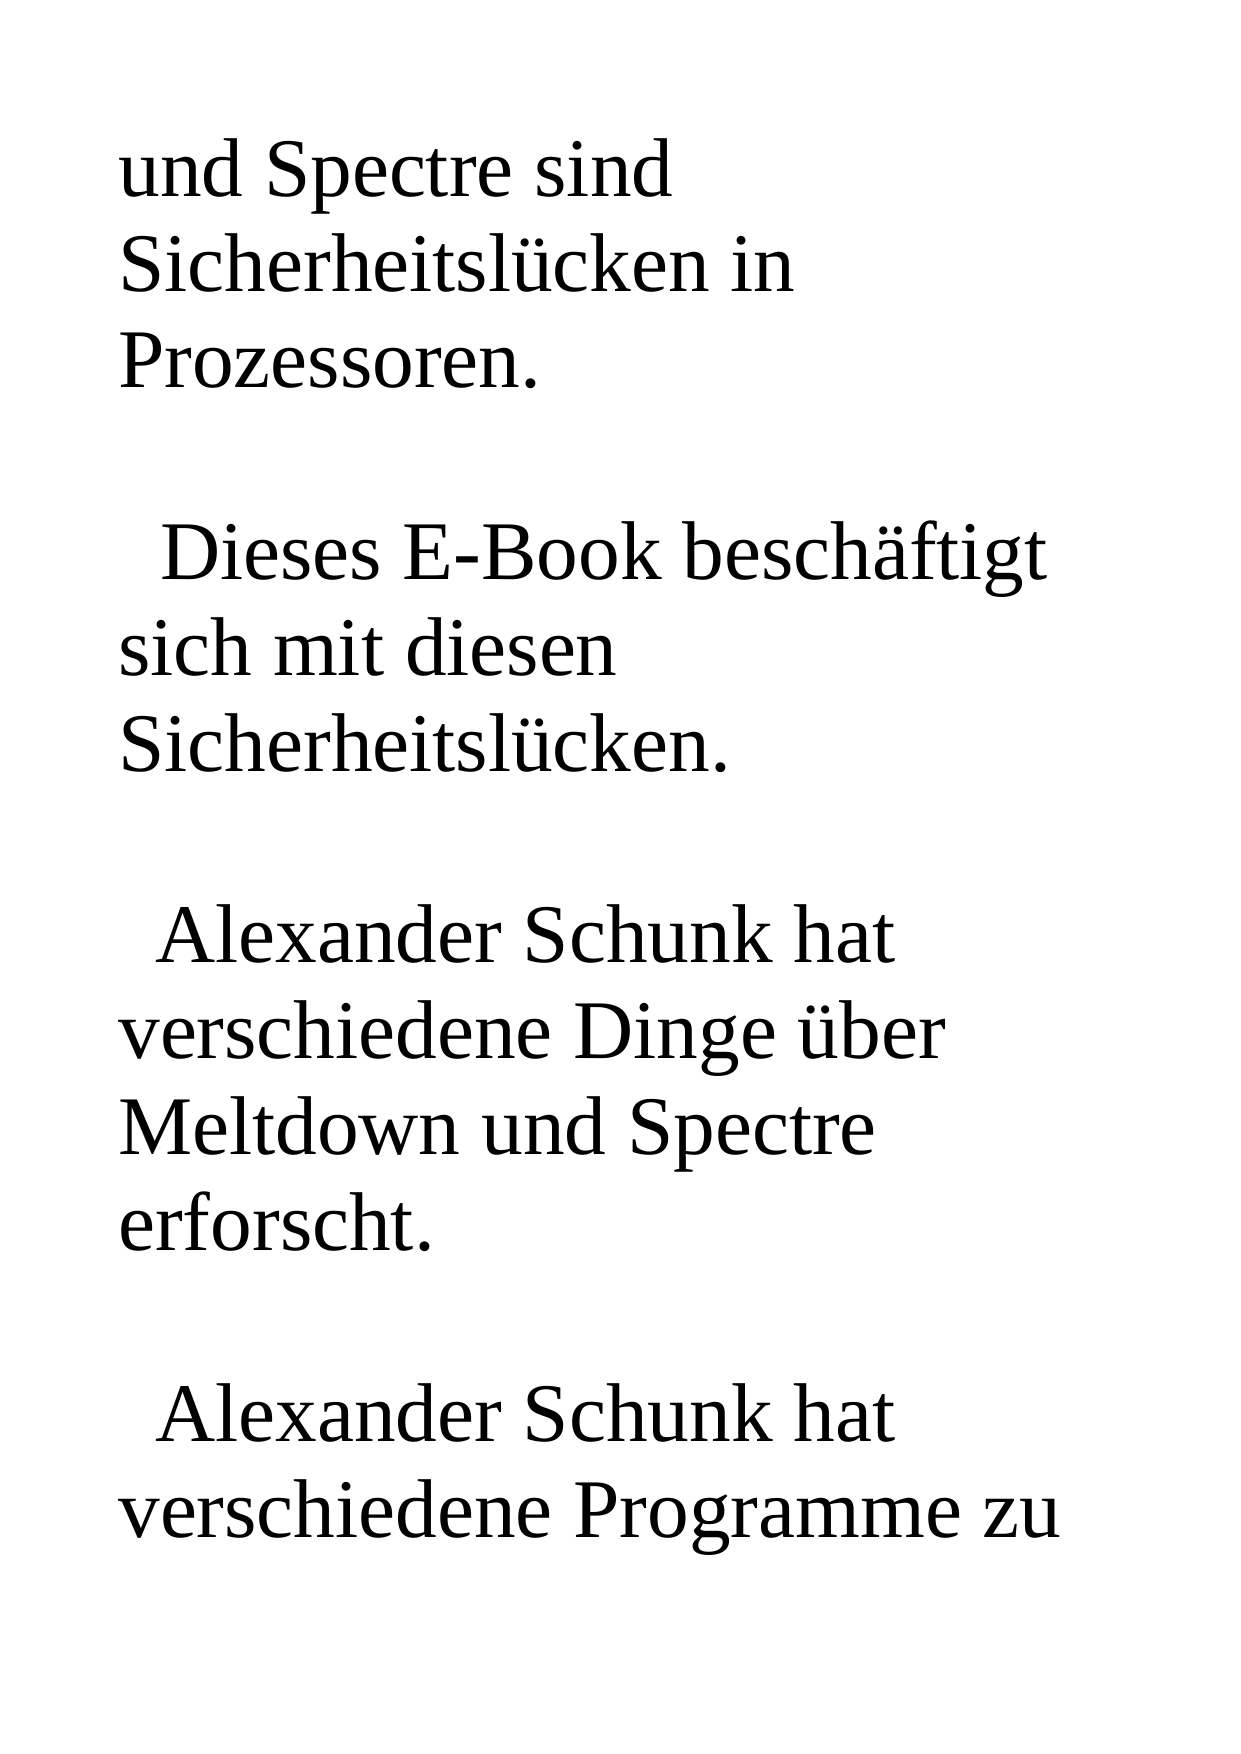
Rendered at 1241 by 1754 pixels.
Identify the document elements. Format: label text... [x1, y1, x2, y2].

text und Spectre sind Sicherheitslücken in Prozessoren. [118, 118, 1122, 406]
text Dieses E-Book beschäftigt sich mit diesen Sicherheitslücken. [118, 501, 1122, 789]
text Alexander Schunk hat verschiedene Dinge über Meltdown und Spectre erforscht. [118, 885, 1122, 1268]
text Alexander Schunk hat verschiedene Programme zu [118, 1364, 1122, 1556]
